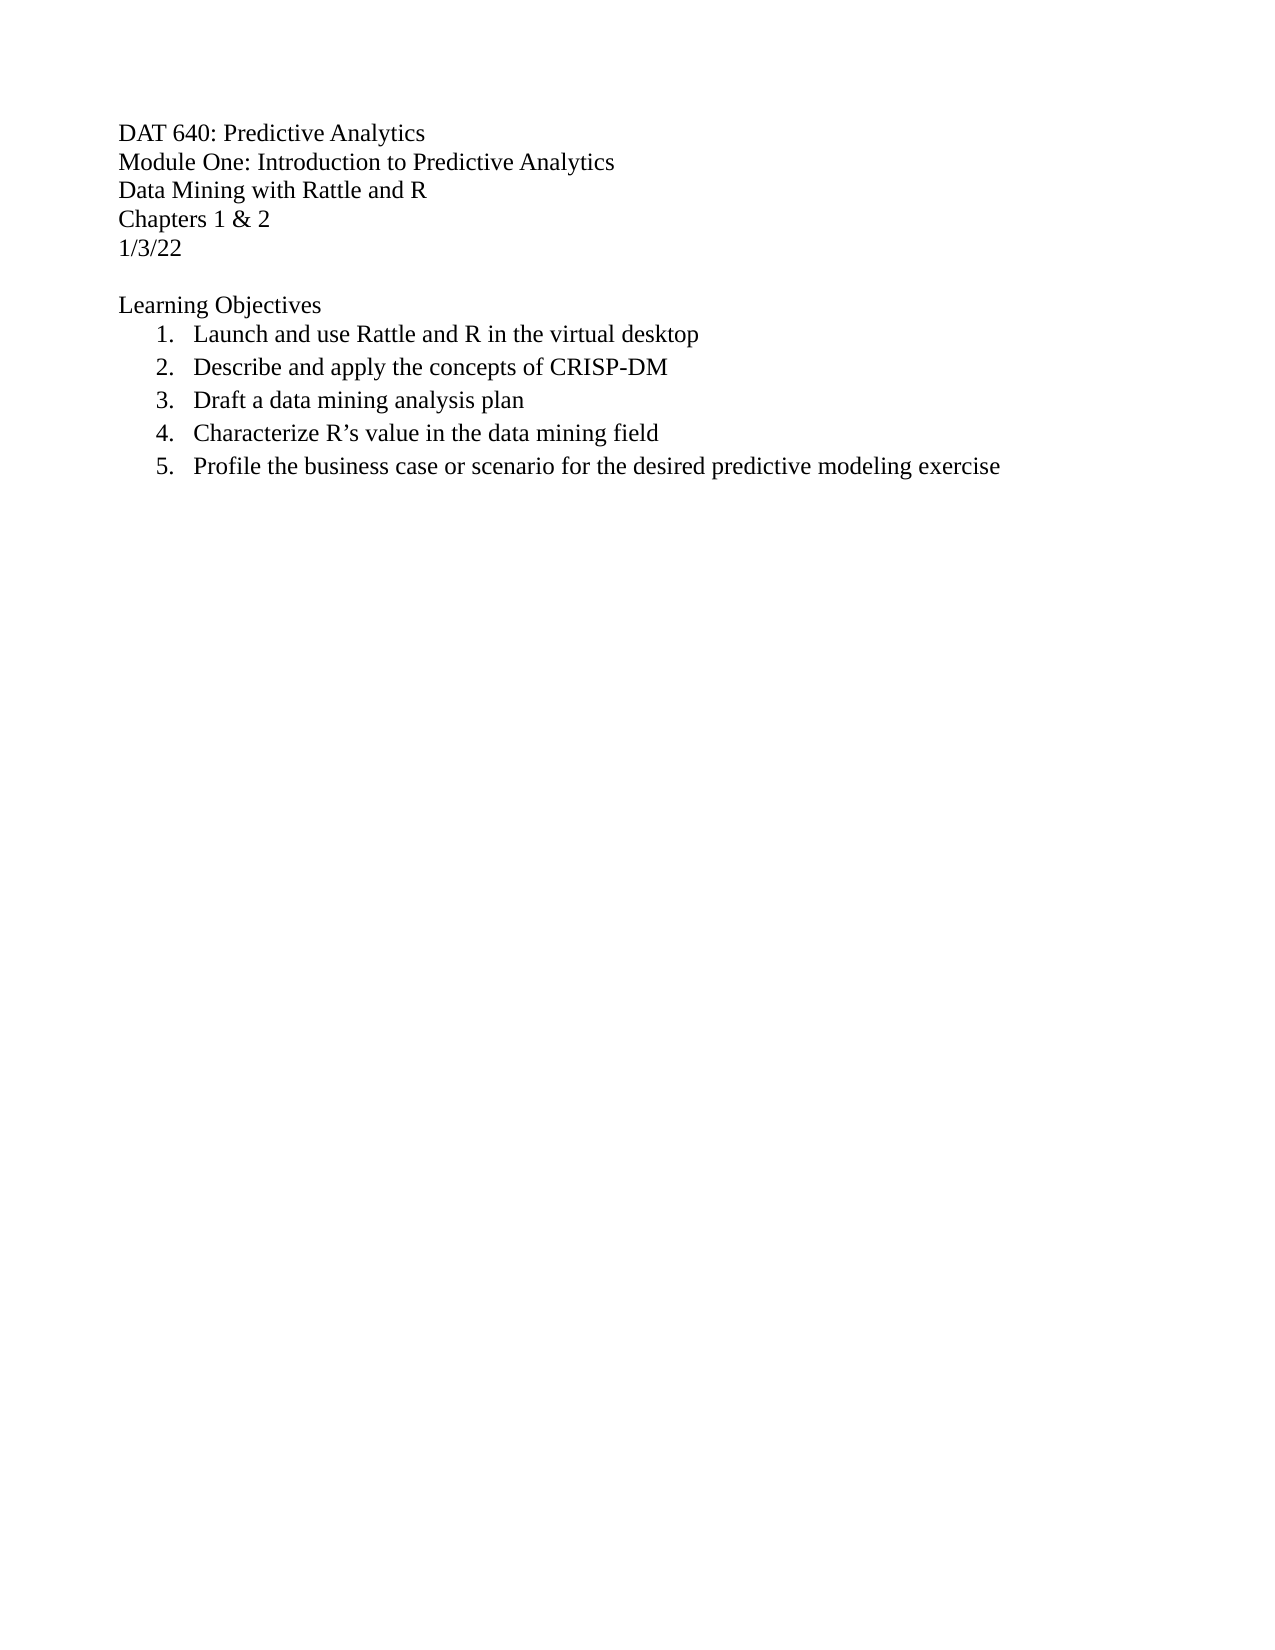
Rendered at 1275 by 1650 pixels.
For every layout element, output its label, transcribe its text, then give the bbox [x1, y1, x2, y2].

list Describe and apply the concepts of CRISP-DM [156, 352, 1157, 381]
text Module One: Introduction to Predictive Analytics [118, 147, 1157, 176]
text DAT 640: Predictive Analytics [118, 118, 1157, 147]
text Learning Objectives [118, 291, 1157, 319]
text Chapters 1 & 2 [118, 204, 1157, 233]
list Draft a data mining analysis plan [156, 385, 1157, 414]
text Data Mining with Rattle and R [118, 176, 1157, 204]
list Characterize R’s value in the data mining field [156, 418, 1157, 447]
list Launch and use Rattle and R in the virtual desktop [156, 319, 1157, 348]
list Profile the business case or scenario for the desired predictive modeling exercise [156, 451, 1157, 480]
text 1/3/22 [118, 233, 1157, 262]
